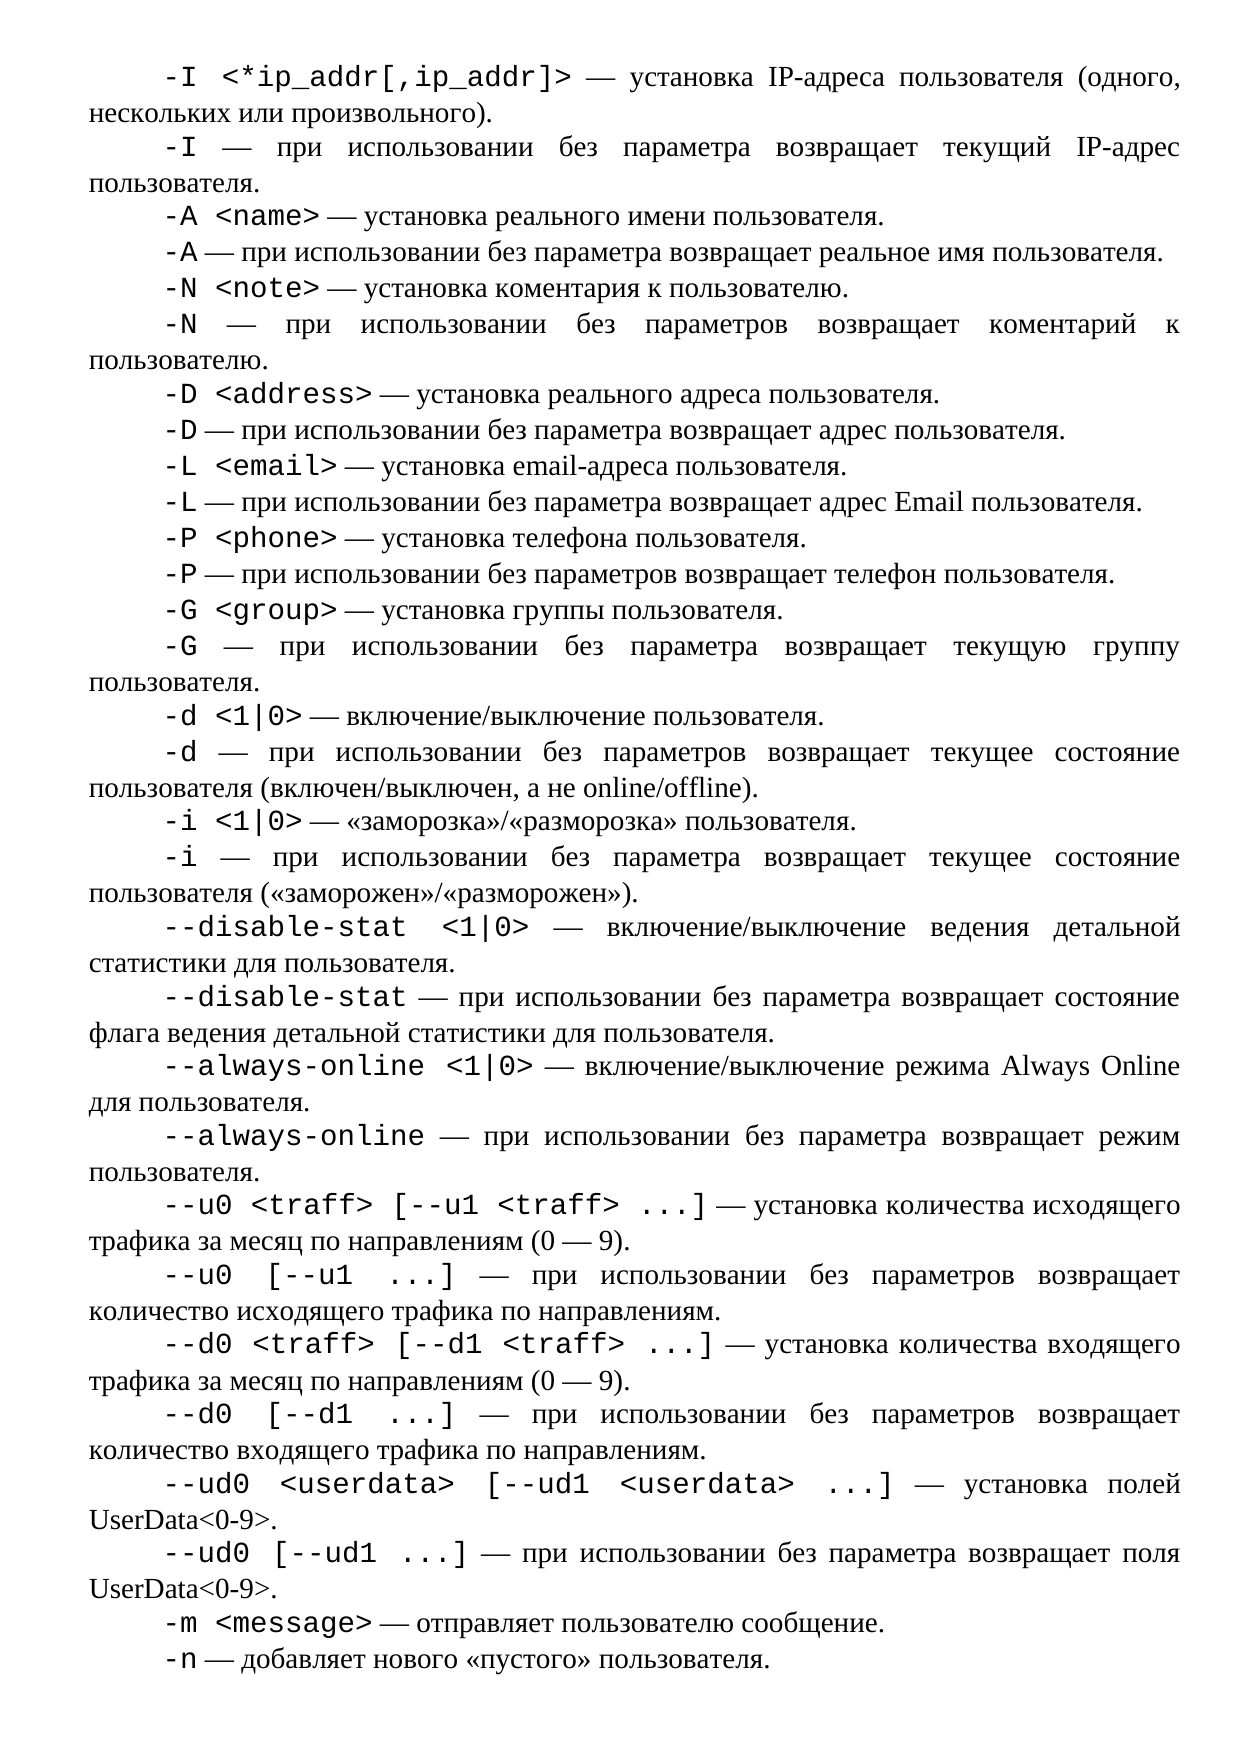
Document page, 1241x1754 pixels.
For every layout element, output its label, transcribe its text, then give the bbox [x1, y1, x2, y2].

text -L <email> — установка email-адреса пользователя. [88, 448, 1181, 484]
text --u0 [--u1 ...] — при использовании без параметров возвращает количество исходящего трафика по направлениям. [88, 1257, 1181, 1327]
text --ud0 [--ud1 ...] — при использовании без параметра возвращает поля UserData<0-9>. [88, 1535, 1181, 1605]
text -d <1|0> — включение/выключение пользователя. [88, 698, 1181, 734]
text --always-online — при использовании без параметра возвращает режим пользователя. [88, 1118, 1181, 1187]
text -d — при использовании без параметров возвращает текущее состояние пользователя (включен/выключен, а не online/offline). [88, 734, 1181, 803]
text --d0 <traff> [--d1 <traff> ...] — установка количества входящего трафика за месяц по направлениям (0 — 9). [88, 1327, 1181, 1396]
text -I — при использовании без параметра возвращает текущий IP-адрес пользователя. [88, 129, 1181, 198]
text -D <address> — установка реального адреса пользователя. [88, 376, 1181, 412]
text -N — при использовании без параметров возвращает коментарий к пользователю. [88, 306, 1181, 376]
text --d0 [--d1 ...] — при использовании без параметров возвращает количество входящего трафика по направлениям. [88, 1396, 1181, 1466]
text --disable-stat — при использовании без параметра возвращает состояние флага ведения детальной статистики для пользователя. [88, 979, 1181, 1048]
text --u0 <traff> [--u1 <traff> ...] — установка количества исходящего трафика за месяц по направлениям (0 — 9). [88, 1187, 1181, 1257]
text -P <phone> — установка телефона пользователя. [88, 520, 1181, 556]
text --ud0 <userdata> [--ud1 <userdata> ...] — установка полей UserData<0-9>. [88, 1466, 1181, 1535]
text --disable-stat <1|0> — включение/выключение ведения детальной статистики для пользователя. [88, 909, 1181, 979]
text -A <name> — установка реального имени пользователя. [88, 198, 1181, 234]
text -m <message> — отправляет пользователю сообщение. [88, 1605, 1181, 1641]
text -D — при использовании без параметра возвращает адрес пользователя. [88, 412, 1181, 448]
text -i — при использовании без параметра возвращает текущее состояние пользователя («заморожен»/«разморожен»). [88, 839, 1181, 909]
text -i <1|0> — «заморозка»/«разморозка» пользователя. [88, 803, 1181, 839]
text -G — при использовании без параметра возвращает текущую группу пользователя. [88, 628, 1181, 698]
text -A — при использовании без параметра возвращает реальное имя пользователя. [88, 234, 1181, 270]
text -P — при использовании без параметров возвращает телефон пользователя. [88, 556, 1181, 592]
text --always-online <1|0> — включение/выключение режима Always Online для пользователя. [88, 1048, 1181, 1118]
text -L — при использовании без параметра возвращает адрес Email пользователя. [88, 484, 1181, 520]
text -N <note> — установка коментария к пользователю. [88, 270, 1181, 306]
text -n — добавляет нового «пустого» пользователя. [88, 1641, 1181, 1677]
text -G <group> — установка группы пользователя. [88, 592, 1181, 628]
text -I <*ip_addr[,ip_addr]> — установка IP-адреса пользователя (одного, нескольких или произвольного). [88, 59, 1181, 129]
